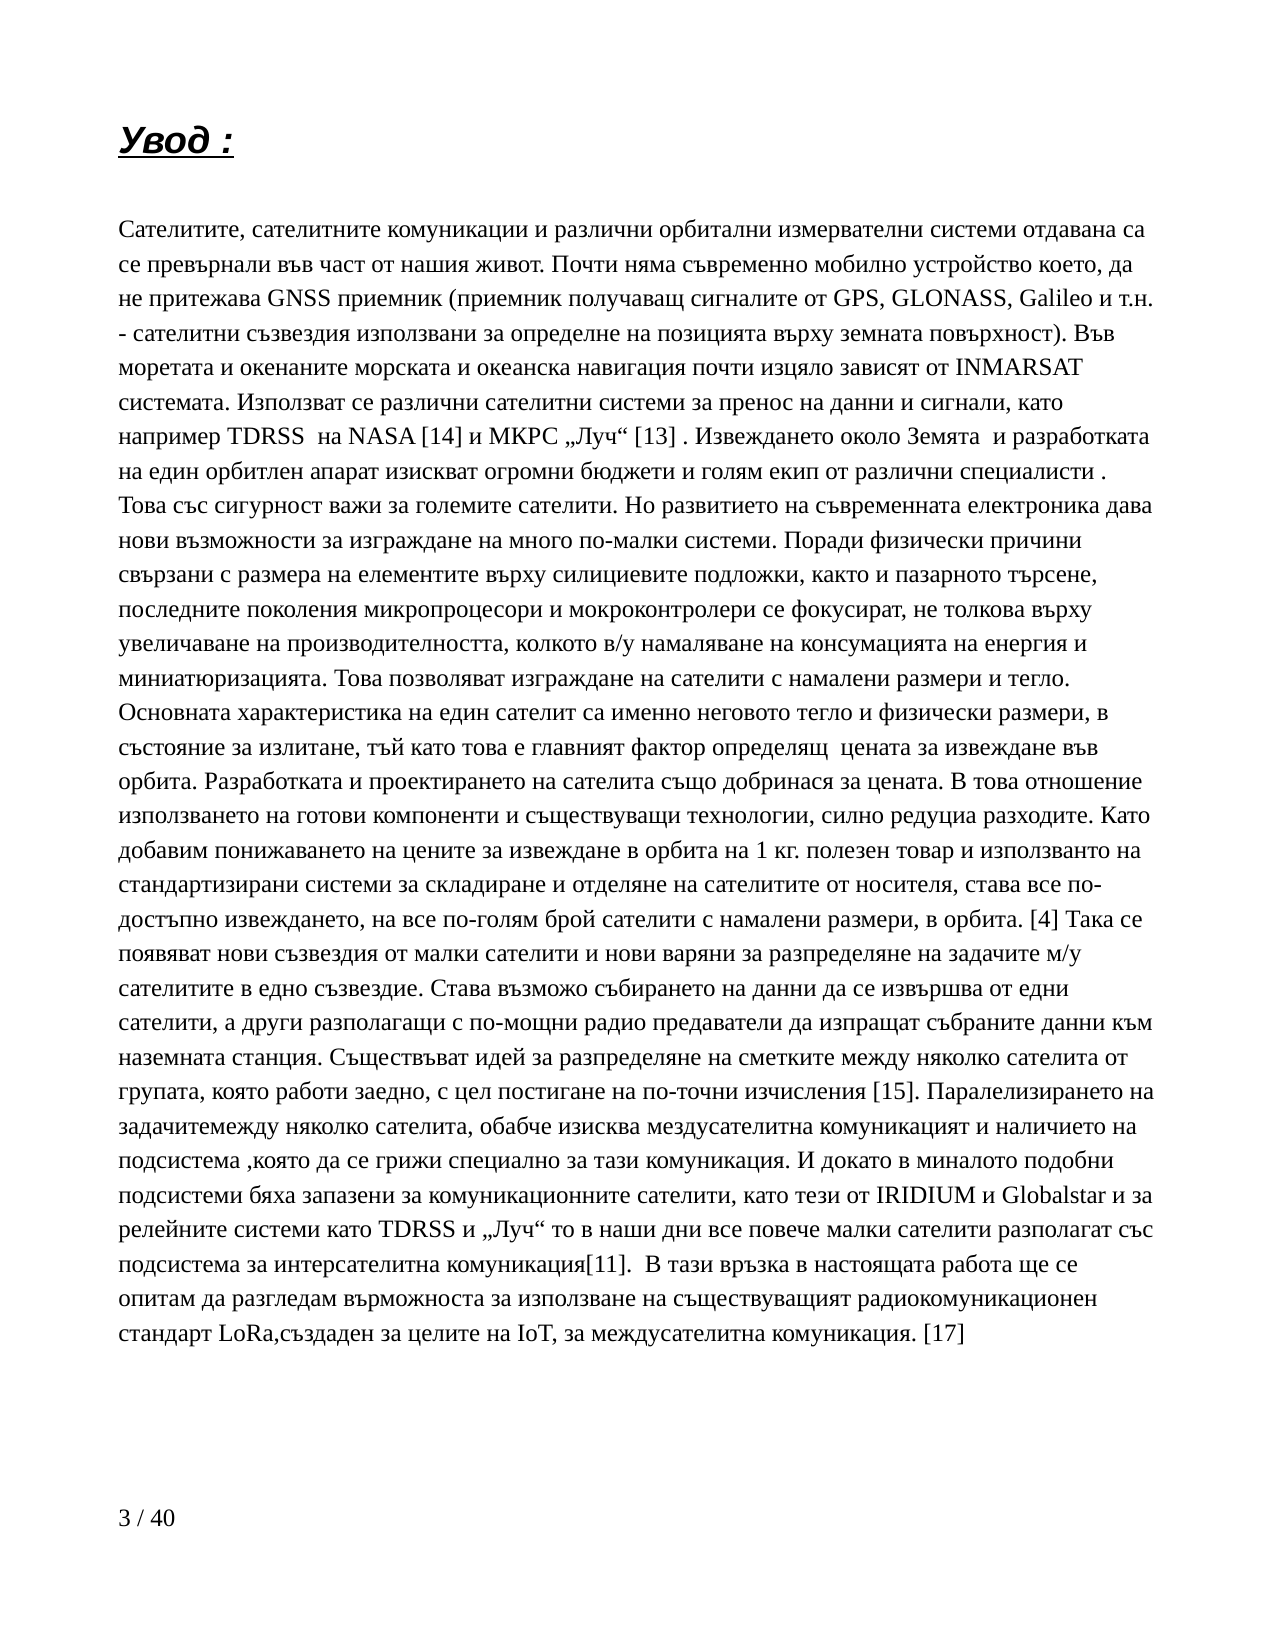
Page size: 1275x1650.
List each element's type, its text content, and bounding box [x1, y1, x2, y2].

subtitle Увод : [118, 118, 1157, 162]
text Сателитите, сателитните комуникации и различни орбитални измервателни системи отдавана са се превърнали във част от нашия живот. Почти няма съвременно мобилно устройство което, да не притежава GNSS приемник (приемник получаващ сигналите от GPS, GLONASS, Galileo и т.н. - сателитни съзвездия използвани за определне на позицията върху земната повърхност). Във моретата и окенаните морската и океанска навигация почти изцяло зависят от INMARSAT системата. Използват се различни сателитни системи за пренос на данни и сигнали, като например TDRSS на NASA [14] и МКРС „Луч“ [13] . Извеждането около Земята и рaзработката на един орбитлен апарат изискват огромни бюджети и голям екип от различни специалисти . Това със сигурност важи за големите сателити. Но развитието на съвременната електроника дава нови възможности за изграждане на много по-малки системи. Поради физически причини свързани с размера на елементите върху силициевите подложки, както и пазарното търсене, последните поколения микропроцесори и мокроконтролери се фокусират, не толкова върху увеличаване на производителността, колкото в/у намаляване на консумацията на енергия и миниатюризацията. Това позволяват изграждане на сателити с намалени размери и тегло. Основната характеристика на един сателит са именно неговото тегло и физически размери, в състояние за излитане, тъй като това е главният фактор определящ цената за извеждане във орбита. Разработката и проектирането на сателита също добринася за цената. В това отношение използването на готови компоненти и съществуващи технологии, силно редуциа разходите. Като добавим понижаването на цените за извеждане в орбита на 1 кг. полезен товар и използванто на стандартизирани системи за складиране и отделяне на сателитите от носителя, става все по-достъпно извеждането, на все по-голям брой сателити с намалени размери, в орбита. [4] Така се появяват нови съзвездия от малки сателити и нови варяни за разпределяне на задачите м/у сателитите в едно съзвездие. Става възможо събирането на данни да се извършва от едни сателити, а други разполагащи с по-мощни радио предаватели да изпращат събраните данни към наземната станция. Съществъват идей за разпределяне на сметките между няколко сателита от групата, която работи заедно, с цел постигане на по-точни изчисления [15]. Паралелизирането на задачитемежду няколко сателита, обабче изисква мездусателитна комуникацият и наличието на подсистема ,която да се грижи специално за тази комуникация. И докато в миналото подобни подсистеми бяха запазени за комуникационните сателити, като тези от IRIDIUM и Globalstar и за релейните системи като TDRSS и „Луч“ то в наши дни все повече малки сателити разполагат със подсистема за интерсателитна комуникация[11]. В тази връзка в настоящата работа ще се опитам да разгледам върможноста за използване на съществуващият радиокомуникационен стандарт LoRa,създаден за целите на IoT, за междусателитна комуникация. [17] [118, 214, 1157, 1347]
